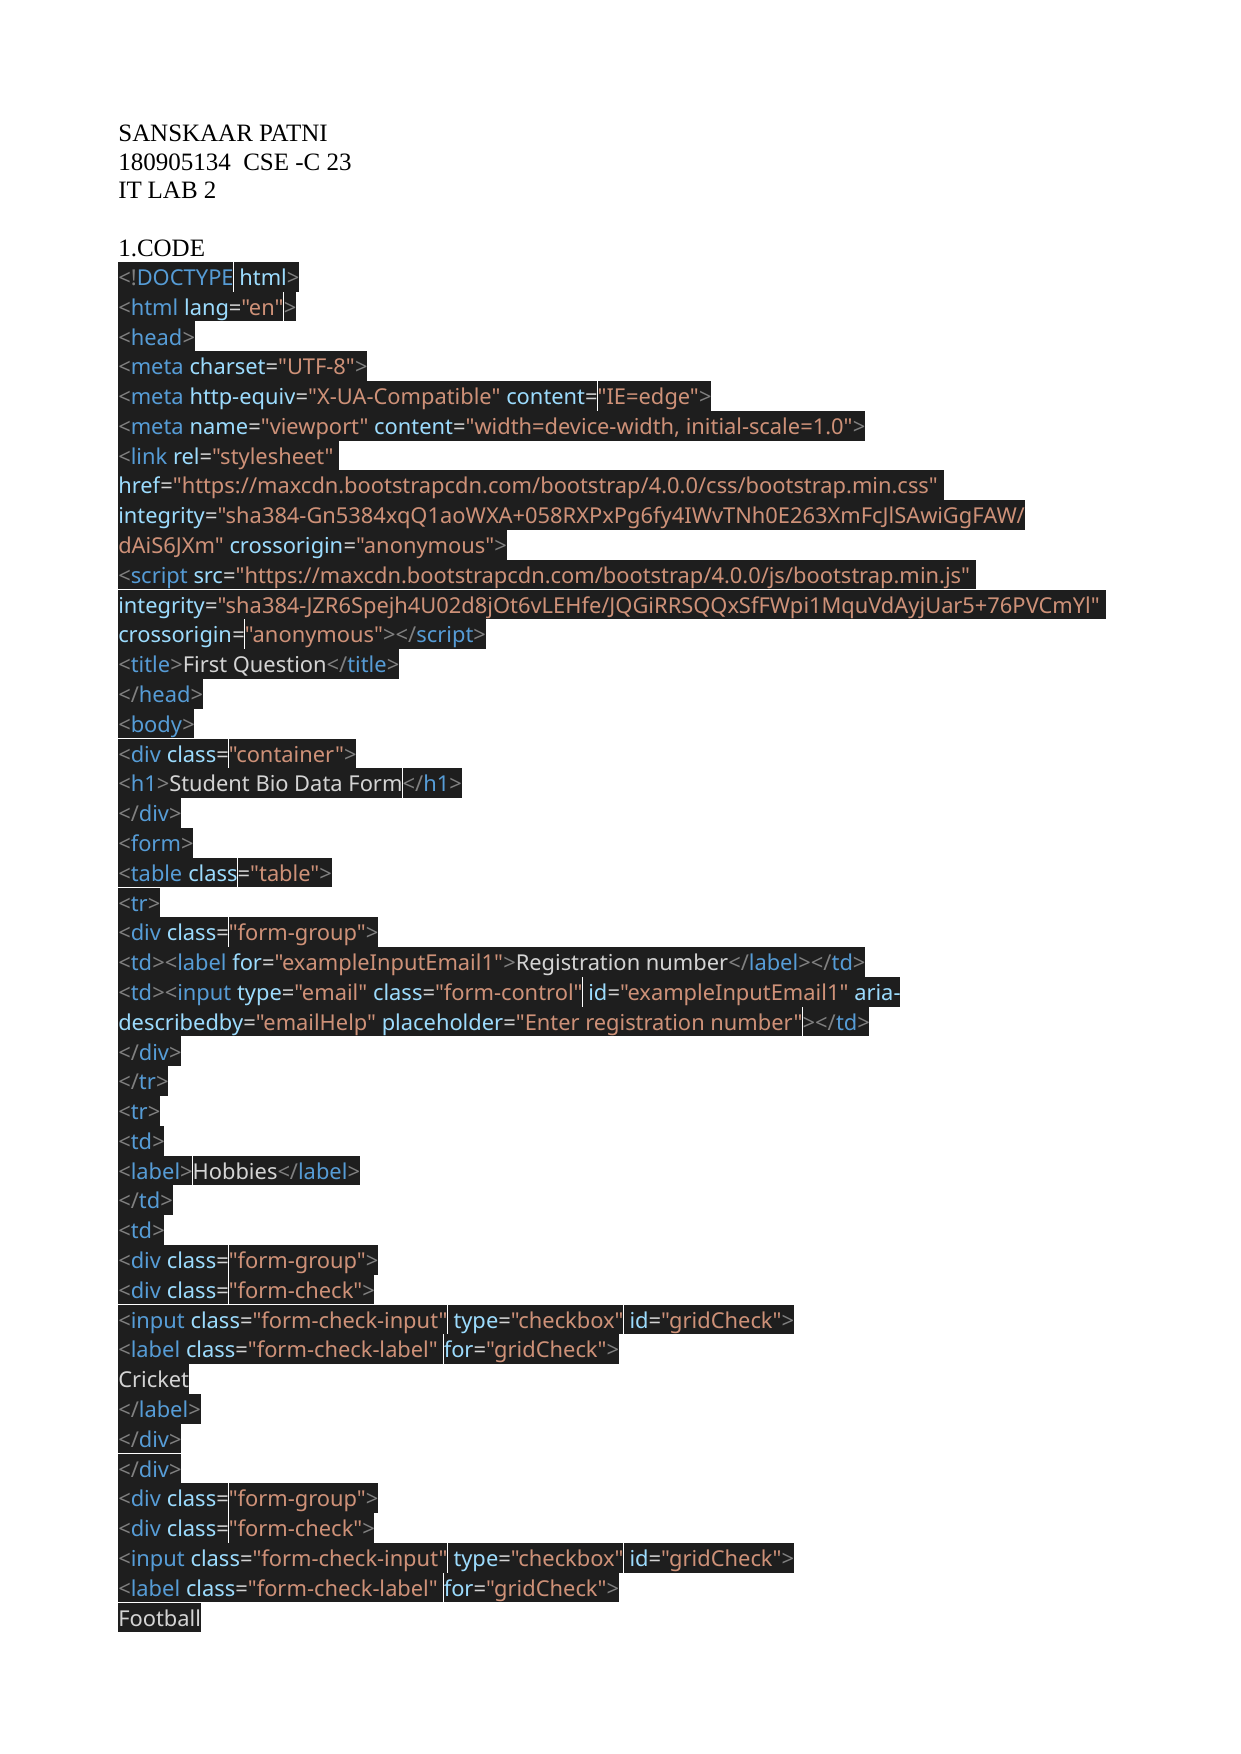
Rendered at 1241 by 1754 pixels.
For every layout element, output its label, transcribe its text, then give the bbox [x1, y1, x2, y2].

text <link rel="stylesheet" href="https://maxcdn.bootstrapcdn.com/bootstrap/4.0.0/css/bootstrap.min.css" integrity="sha384-Gn5384xqQ1aoWXA+058RXPxPg6fy4IWvTNh0E263XmFcJlSAwiGgFAW/dAiS6JXm" crossorigin="anonymous"> [118, 441, 1122, 560]
text </div> [118, 1424, 1122, 1453]
text SANSKAAR PATNI [118, 118, 1122, 147]
text <title>First Question</title> [118, 649, 1122, 679]
text <tr> [118, 887, 1122, 917]
text <head> [118, 321, 1122, 351]
text </label> [118, 1394, 1122, 1424]
text <div class="form-group"> [118, 917, 1122, 947]
text <meta name="viewport" content="width=device-width, initial-scale=1.0"> [118, 411, 1122, 441]
text <td><input type="email" class="form-control" id="exampleInputEmail1" aria-describedby="emailHelp" placeholder="Enter registration number"></td> [118, 977, 1122, 1036]
text <div class="form-check"> [118, 1513, 1122, 1543]
text <td><label for="exampleInputEmail1">Registration number</label></td> [118, 947, 1122, 977]
text <tr> [118, 1096, 1122, 1126]
text </div> [118, 798, 1122, 828]
text IT LAB 2 [118, 176, 1122, 204]
text <h1>Student Bio Data Form</h1> [118, 768, 1122, 798]
text <div class="form-check"> [118, 1275, 1122, 1304]
text </div> [118, 1036, 1122, 1066]
text 1.CODE [118, 233, 1122, 262]
text </head> [118, 679, 1122, 709]
text <div class="container"> [118, 738, 1122, 768]
text <td> [118, 1215, 1122, 1245]
text </tr> [118, 1066, 1122, 1096]
text <label>Hobbies</label> [118, 1156, 1122, 1185]
text <input class="form-check-input" type="checkbox" id="gridCheck"> [118, 1543, 1122, 1573]
text <label class="form-check-label" for="gridCheck"> [118, 1334, 1122, 1364]
text </div> [118, 1453, 1122, 1483]
text <form> [118, 828, 1122, 858]
text <meta charset="UTF-8"> [118, 351, 1122, 381]
text Football [118, 1602, 1122, 1632]
text </td> [118, 1185, 1122, 1215]
text <label class="form-check-label" for="gridCheck"> [118, 1573, 1122, 1602]
text <table class="table"> [118, 858, 1122, 887]
text <meta http-equiv="X-UA-Compatible" content="IE=edge"> [118, 381, 1122, 411]
text <td> [118, 1126, 1122, 1156]
text <input class="form-check-input" type="checkbox" id="gridCheck"> [118, 1304, 1122, 1334]
text <div class="form-group"> [118, 1245, 1122, 1275]
text <html lang="en"> [118, 292, 1122, 321]
text <div class="form-group"> [118, 1483, 1122, 1513]
text Cricket [118, 1364, 1122, 1394]
text <!DOCTYPE html> [118, 262, 1122, 292]
text <script src="https://maxcdn.bootstrapcdn.com/bootstrap/4.0.0/js/bootstrap.min.js" integrity="sha384-JZR6Spejh4U02d8jOt6vLEHfe/JQGiRRSQQxSfFWpi1MquVdAyjUar5+76PVCmYl" crossorigin="anonymous"></script> [118, 560, 1122, 649]
text <body> [118, 709, 1122, 738]
text 180905134 CSE -C 23 [118, 147, 1122, 176]
